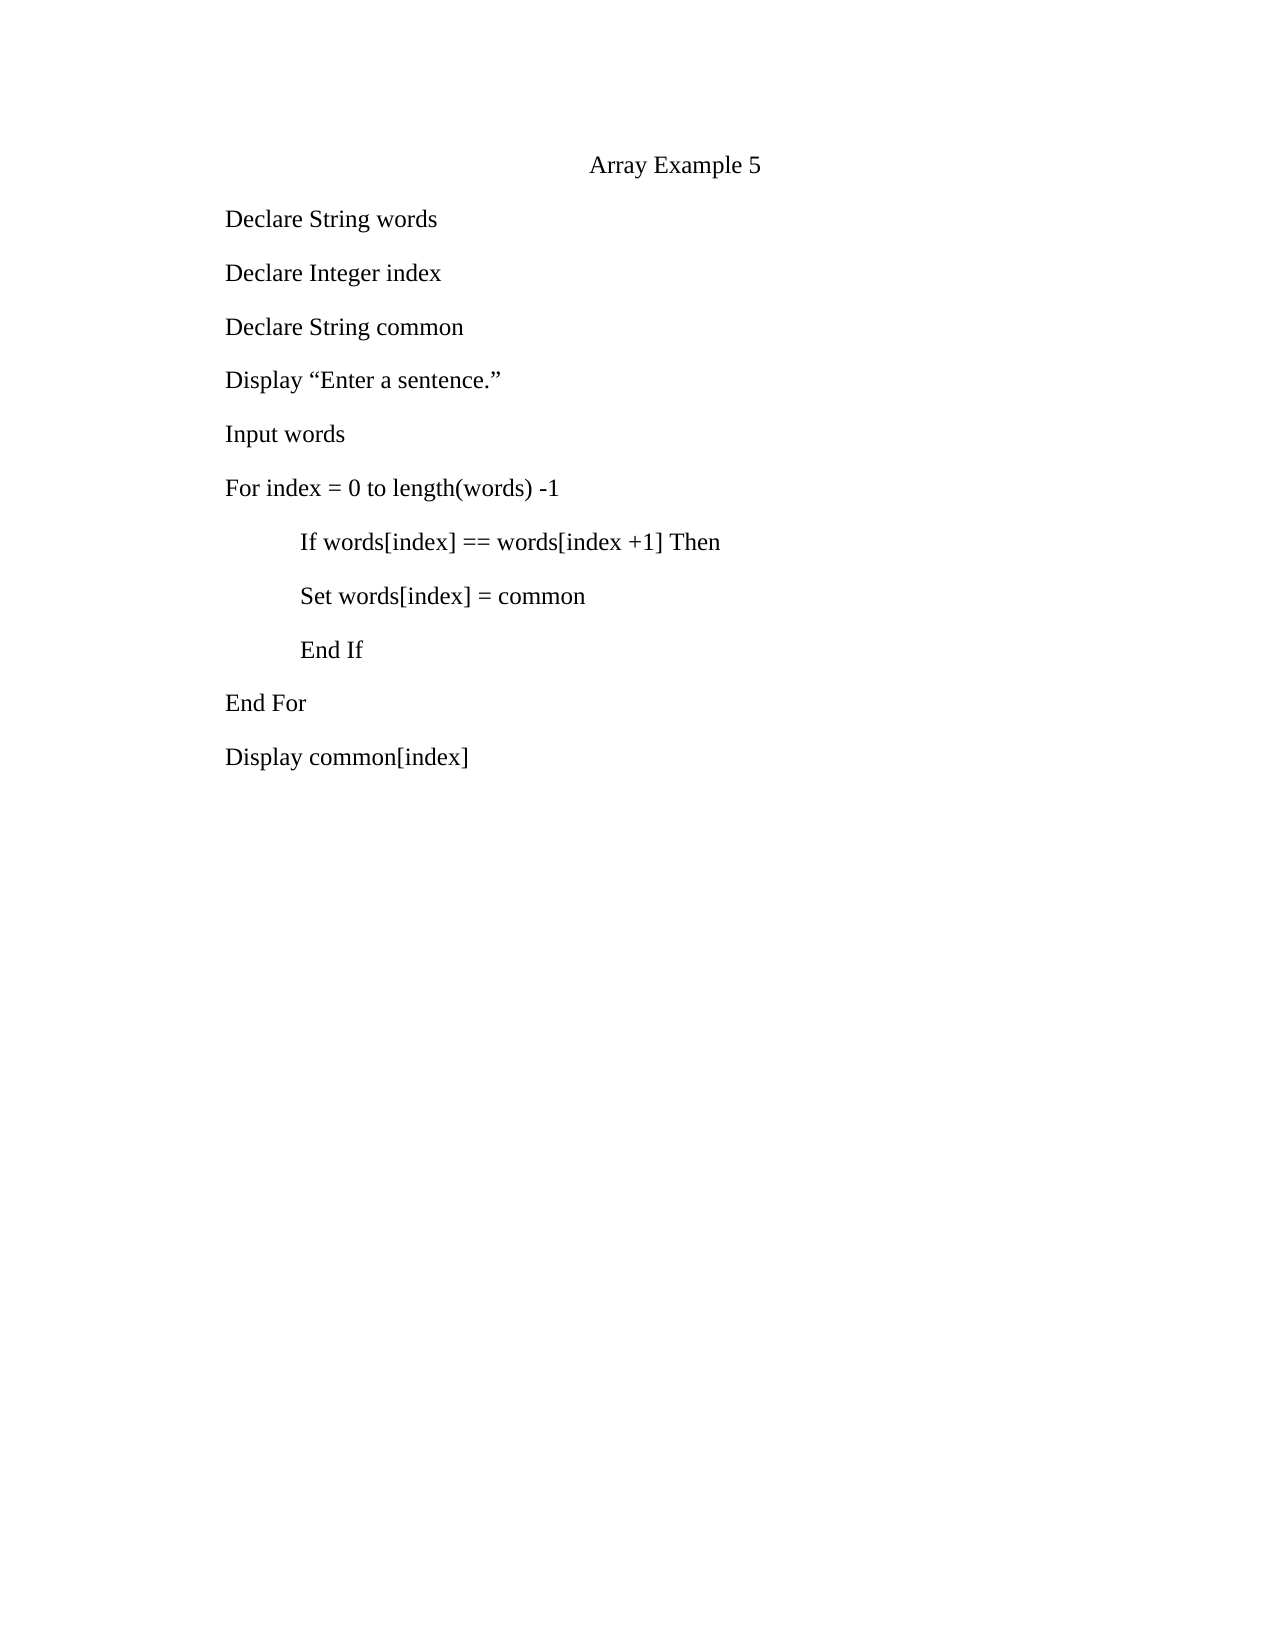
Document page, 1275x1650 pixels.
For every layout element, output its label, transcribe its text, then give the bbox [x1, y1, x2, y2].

text Set words[index] = common [225, 581, 1125, 609]
text Display common[index] [150, 742, 1125, 771]
text For index = 0 to length(words) -1 [225, 473, 1125, 502]
text End If [225, 635, 1125, 663]
text End For [150, 688, 1125, 717]
text If words[index] == words[index +1] Then [225, 527, 1125, 556]
text Declare String common [225, 312, 1125, 340]
text Declare Integer index [225, 258, 1125, 286]
text Declare String words [225, 204, 1125, 233]
text Array Example 5 [225, 150, 1125, 179]
text Display “Enter a sentence.” [225, 365, 1125, 394]
text Input words [225, 419, 1125, 448]
